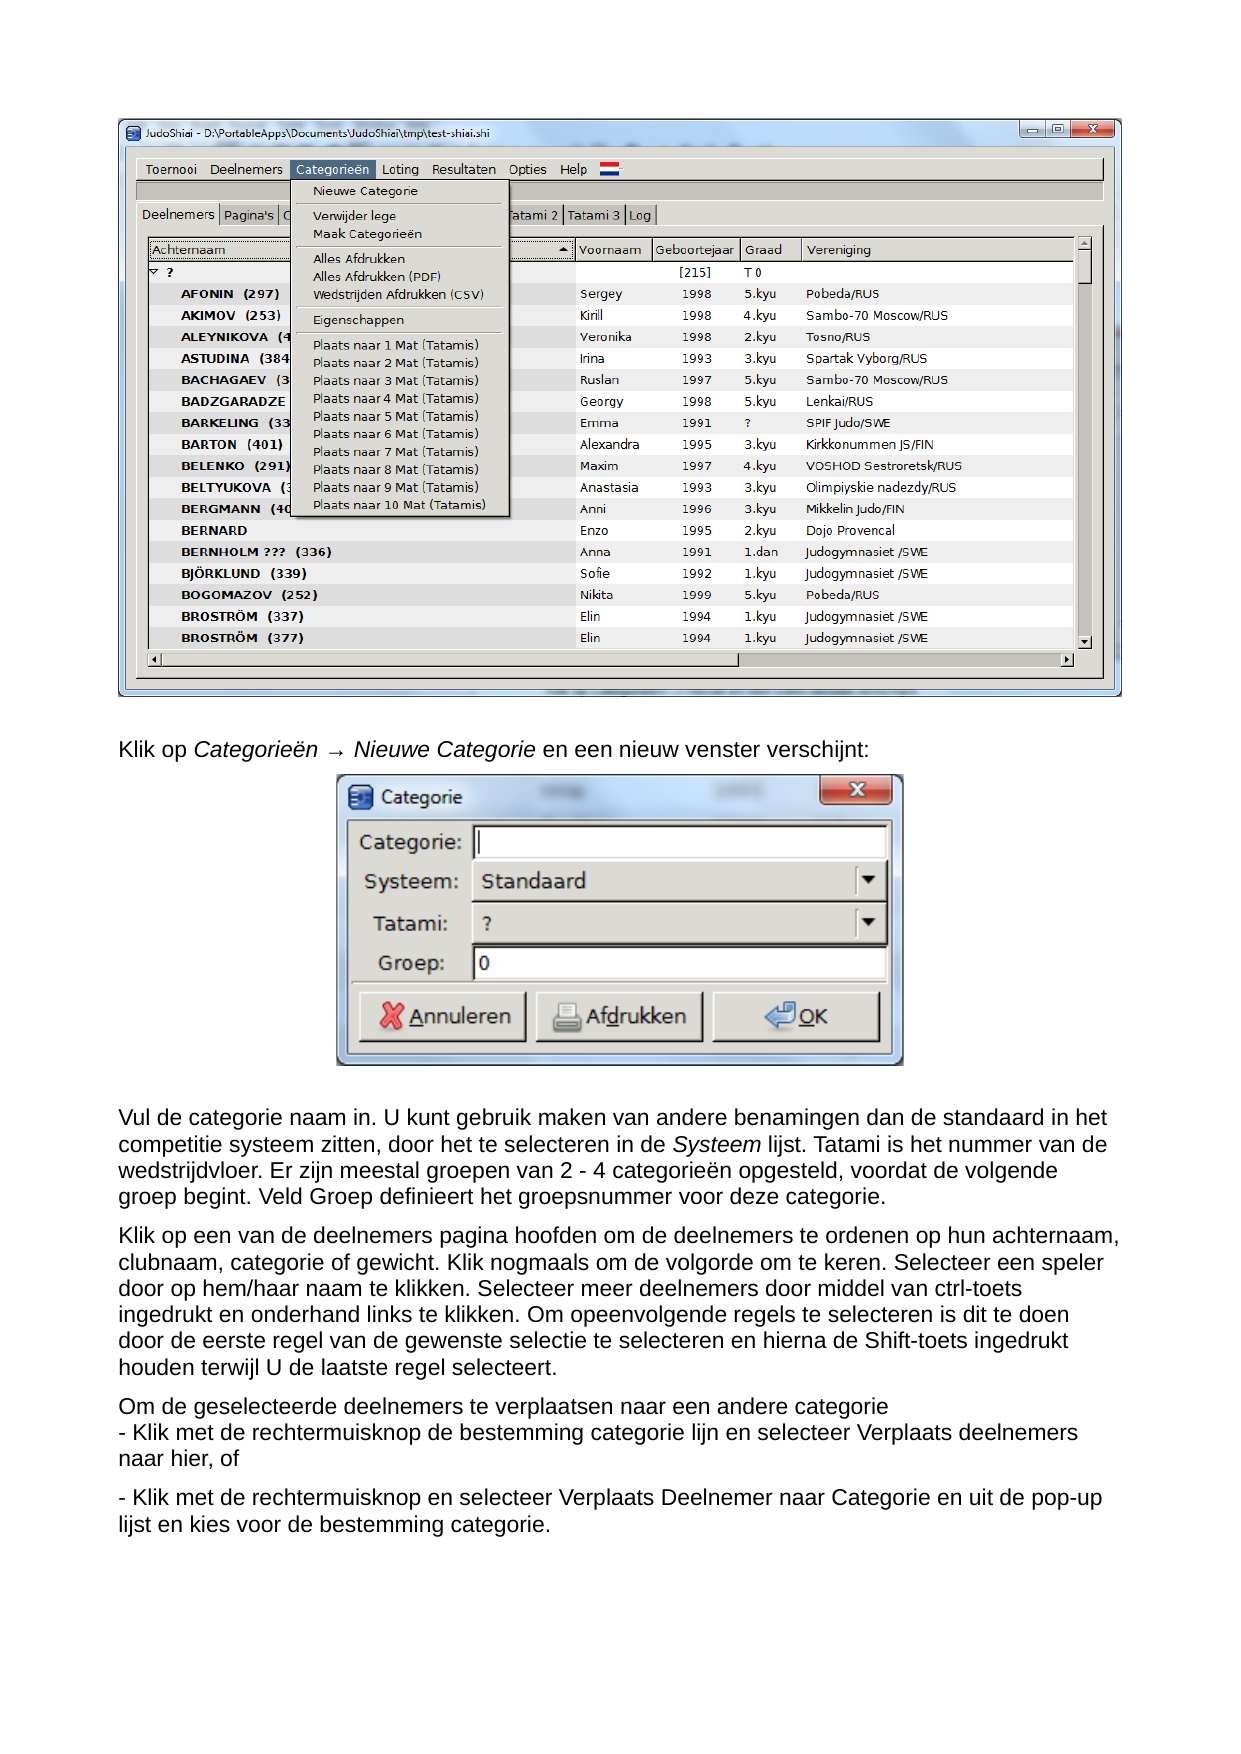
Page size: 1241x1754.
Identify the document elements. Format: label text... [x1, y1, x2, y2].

picture [336, 774, 904, 1066]
text Vul de categorie naam in. U kunt gebruik maken van andere benamingen dan de standaard in het competitie systeem zitten, door het te selecteren in de Systeem lijst. Tatami is het nummer van de wedstrijdvloer. Er zijn meestal groepen van 2 - 4 categorieën opgesteld, voordat de volgende groep begint. Veld Groep definieert het groepsnummer voor deze categorie. [118, 1104, 1122, 1209]
text - Klik met de rechtermuisknop en selecteer Verplaats Deelnemer naar Categorie en uit de pop-up lijst en kies voor de bestemming categorie. [118, 1484, 1122, 1563]
text Om de geselecteerde deelnemers te verplaatsen naar een andere categorie - Klik met de rechtermuisknop de bestemming categorie lijn en selecteer Verplaats deelnemers naar hier, of [118, 1393, 1122, 1472]
text Klik op een van de deelnemers pagina hoofden om de deelnemers te ordenen op hun achternaam, clubnaam, categorie of gewicht. Klik nogmaals om de volgorde om te keren. Selecteer een speler door op hem/haar naam te klikken. Selecteer meer deelnemers door middel van ctrl-toets ingedrukt en onderhand links te klikken. Om opeenvolgende regels te selecteren is dit te doen door de eerste regel van de gewenste selectie te selecteren en hierna de Shift-toets ingedrukt houden terwijl U de laatste regel selecteert. [118, 1222, 1122, 1380]
text Klik op Categorieën → Nieuwe Categorie en een nieuw venster verschijnt: [118, 736, 1122, 762]
picture [118, 118, 1122, 697]
